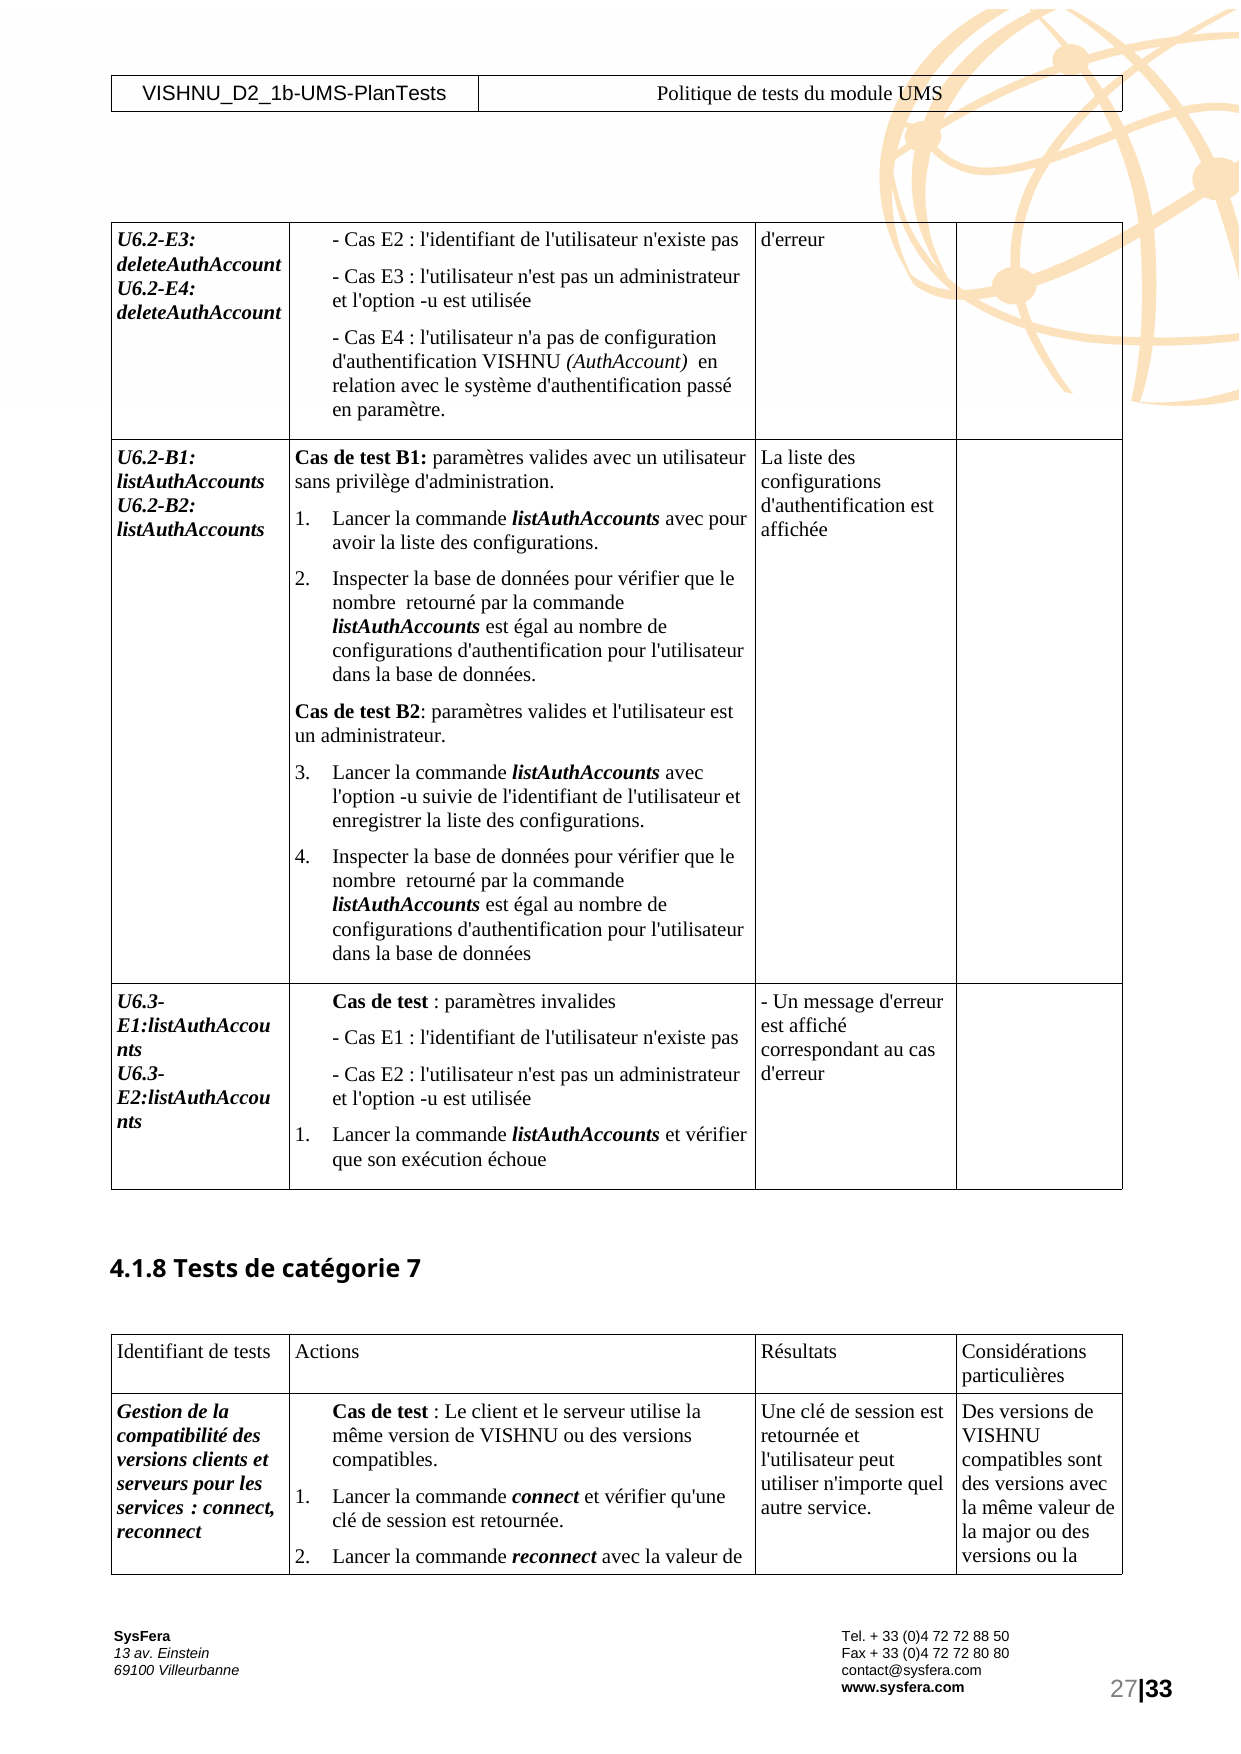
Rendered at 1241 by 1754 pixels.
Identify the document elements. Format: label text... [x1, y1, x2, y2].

table_cell Cas de test : Le client et le serveur utilise la même version de VISHNU ou des versions compatibles. Lancer la commande connect et vérifier qu'une clé de session est retournée. Lancer la commande reconnect avec la valeur de la clé de session précédente et vérifier que la clé de session précédente est retournée. [290, 1394, 755, 1574]
picture [957, 223, 1122, 406]
table_cell La liste des configurations d'authentification est affichée [756, 440, 956, 983]
picture [112, 223, 289, 406]
subtitle Tests de catégorie 7 [109, 1250, 1122, 1284]
table_cell [957, 984, 1122, 1189]
table_header Identifiant de tests [112, 1335, 289, 1393]
picture [1, 9, 1239, 406]
table_cell [957, 407, 1122, 439]
table_header Actions [290, 1335, 755, 1393]
table_cell Des versions de VISHNU compatibles sont des versions avec la même valeur de la major ou des versions ou la mineure du client est inférieure à celle du serveur [957, 1394, 1122, 1574]
table_cell U6.3-E1:listAuthAccounts U6.3-E2:listAuthAccounts [112, 984, 289, 1189]
table_header Considérations particulières [957, 1335, 1122, 1393]
picture [290, 223, 755, 406]
table_cell Cas de test : paramètres invalides - Cas E1 : l'identifiant du système d'authentification n'existe pas - Cas E2 : l'identifiant de l'utilisateur n'existe pas - Cas E3 : l'utilisateur n'est pas un administrateur et l'option -u est utilisée - Cas E4 : l'utilisateur n'a pas de configuration d'authentification VISHNU (AuthAccount) en relation avec le système d'authentification passé en paramètre. [290, 407, 755, 439]
table_cell - Un message d'erreur est affiché correspondant au cas d'erreur [756, 984, 956, 1189]
table_cell U6.2-B1: listAuthAccounts U6.2-B2: listAuthAccounts [112, 440, 289, 983]
table_cell Gestion de la compatibilité des versions clients et serveurs pour les services : connect, reconnect [112, 1394, 289, 1574]
table_cell Cas de test : paramètres invalides - Cas E1 : l'identifiant de l'utilisateur n'existe pas - Cas E2 : l'utilisateur n'est pas un administrateur et l'option -u est utilisée Lancer la commande listAuthAccounts et vérifier que son exécution échoue [290, 984, 755, 1189]
picture [756, 223, 956, 406]
table_header Résultats [756, 1335, 956, 1393]
table_cell Une clé de session est retournée et l'utilisateur peut utiliser n'importe quel autre service. [756, 1394, 956, 1574]
table_cell - Un message d'erreur est affiché correspondant au cas d'erreur [756, 407, 956, 439]
table_cell Cas de test B1: paramètres valides avec un utilisateur sans privilège d'administration. Lancer la commande listAuthAccounts avec pour avoir la liste des configurations. Inspecter la base de données pour vérifier que le nombre retourné par la commande listAuthAccounts est égal au nombre de configurations d'authentification pour l'utilisateur dans la base de données. Cas de test B2: paramètres valides et l'utilisateur est un administrateur. Lancer la commande listAuthAccounts avec l'option -u suivie de l'identifiant de l'utilisateur et enregistrer la liste des configurations. Inspecter la base de données pour vérifier que le nombre retourné par la commande listAuthAccounts est égal au nombre de configurations d'authentification pour l'utilisateur dans la base de données [290, 440, 755, 983]
table_cell [957, 440, 1122, 983]
table_cell U6.2-E1: deleteAuthAccount U6.2-E2: deleteAuthAccount U6.2-E3: deleteAuthAccount U6.2-E4: deleteAuthAccount [112, 407, 289, 439]
